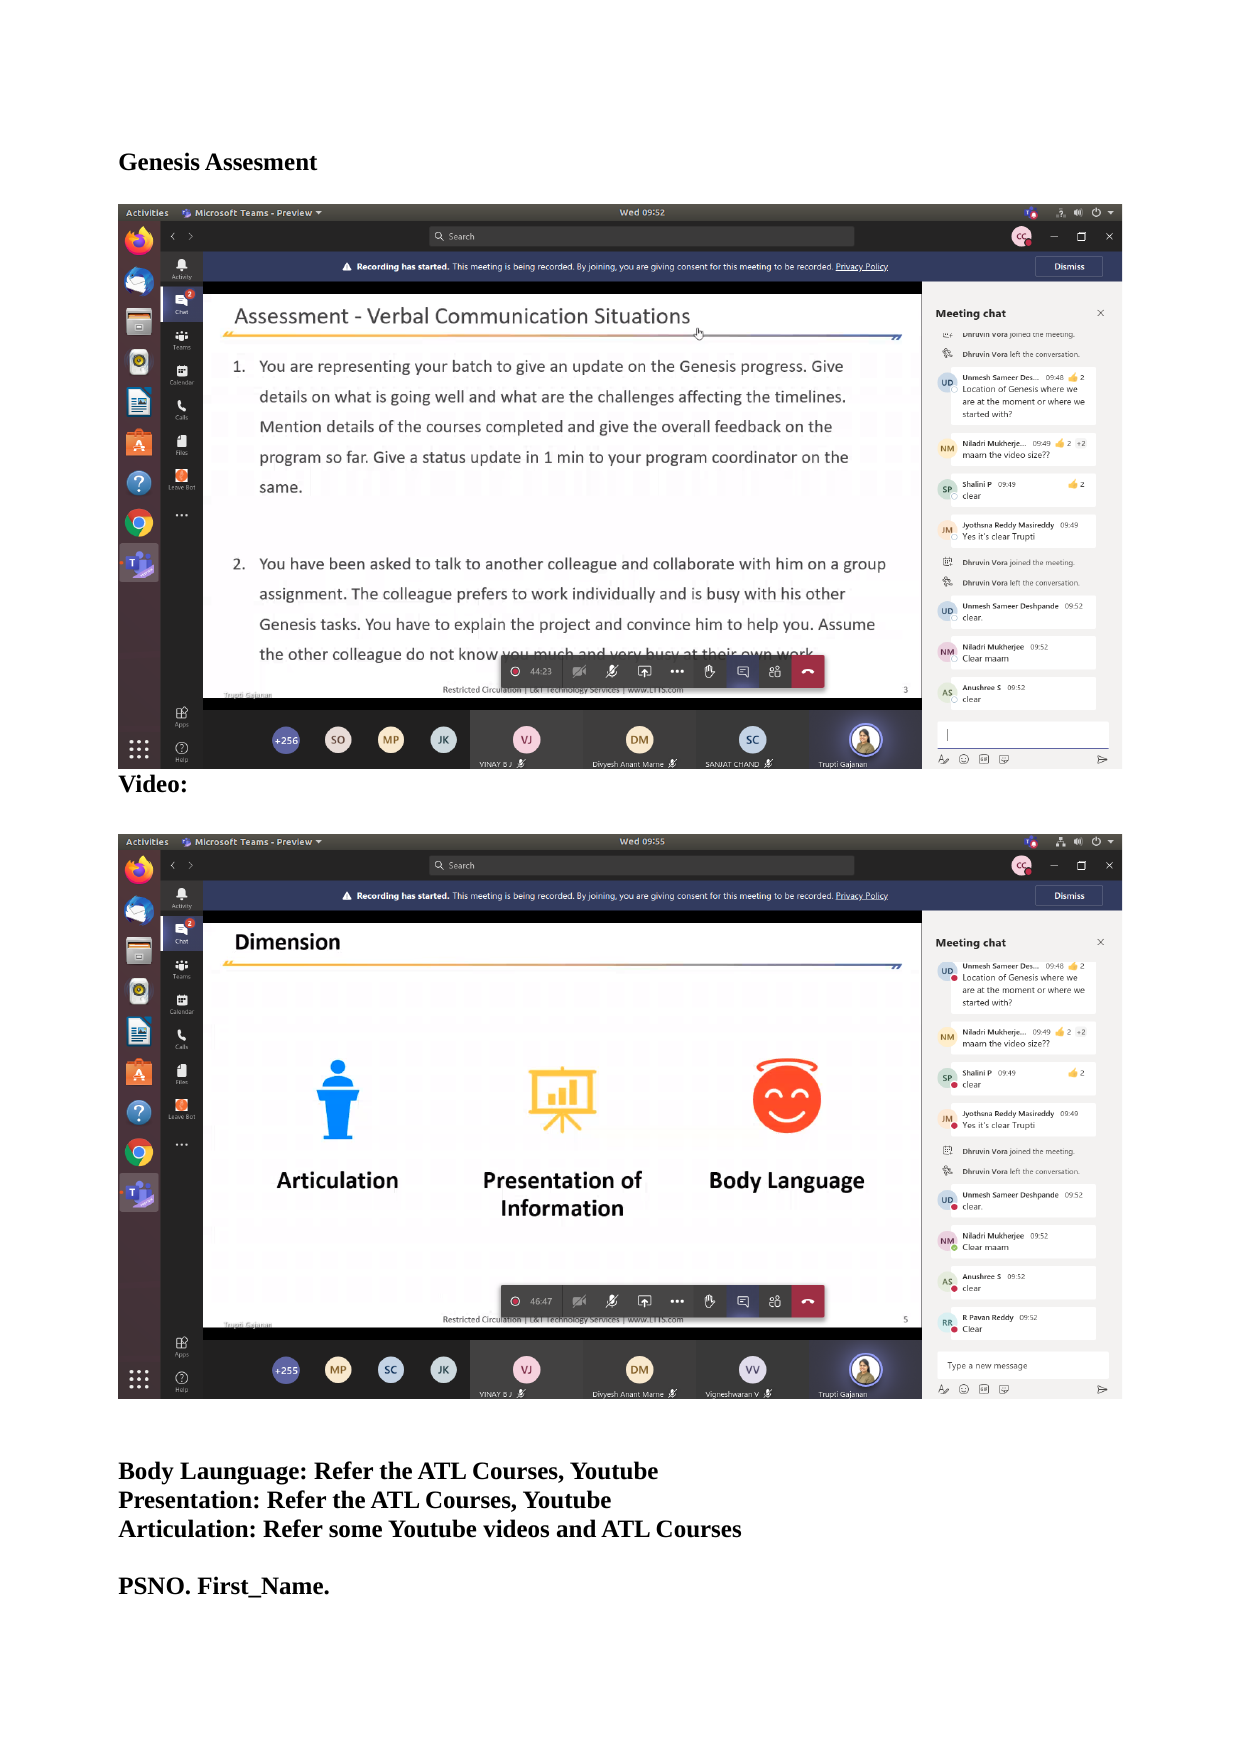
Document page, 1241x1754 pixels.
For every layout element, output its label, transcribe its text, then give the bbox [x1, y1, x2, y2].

text Presentation: Refer the ATL Courses, Youtube [118, 1485, 1122, 1514]
text Video: [118, 769, 1122, 798]
picture [118, 204, 1123, 769]
text Articulation: Refer some Youtube videos and ATL Courses [118, 1514, 1122, 1542]
picture [118, 834, 1123, 1399]
text Genesis Assesment [118, 147, 1122, 176]
text Body Launguage: Refer the ATL Courses, Youtube [118, 1456, 1122, 1485]
text PSNO. First_Name. [118, 1571, 1122, 1600]
